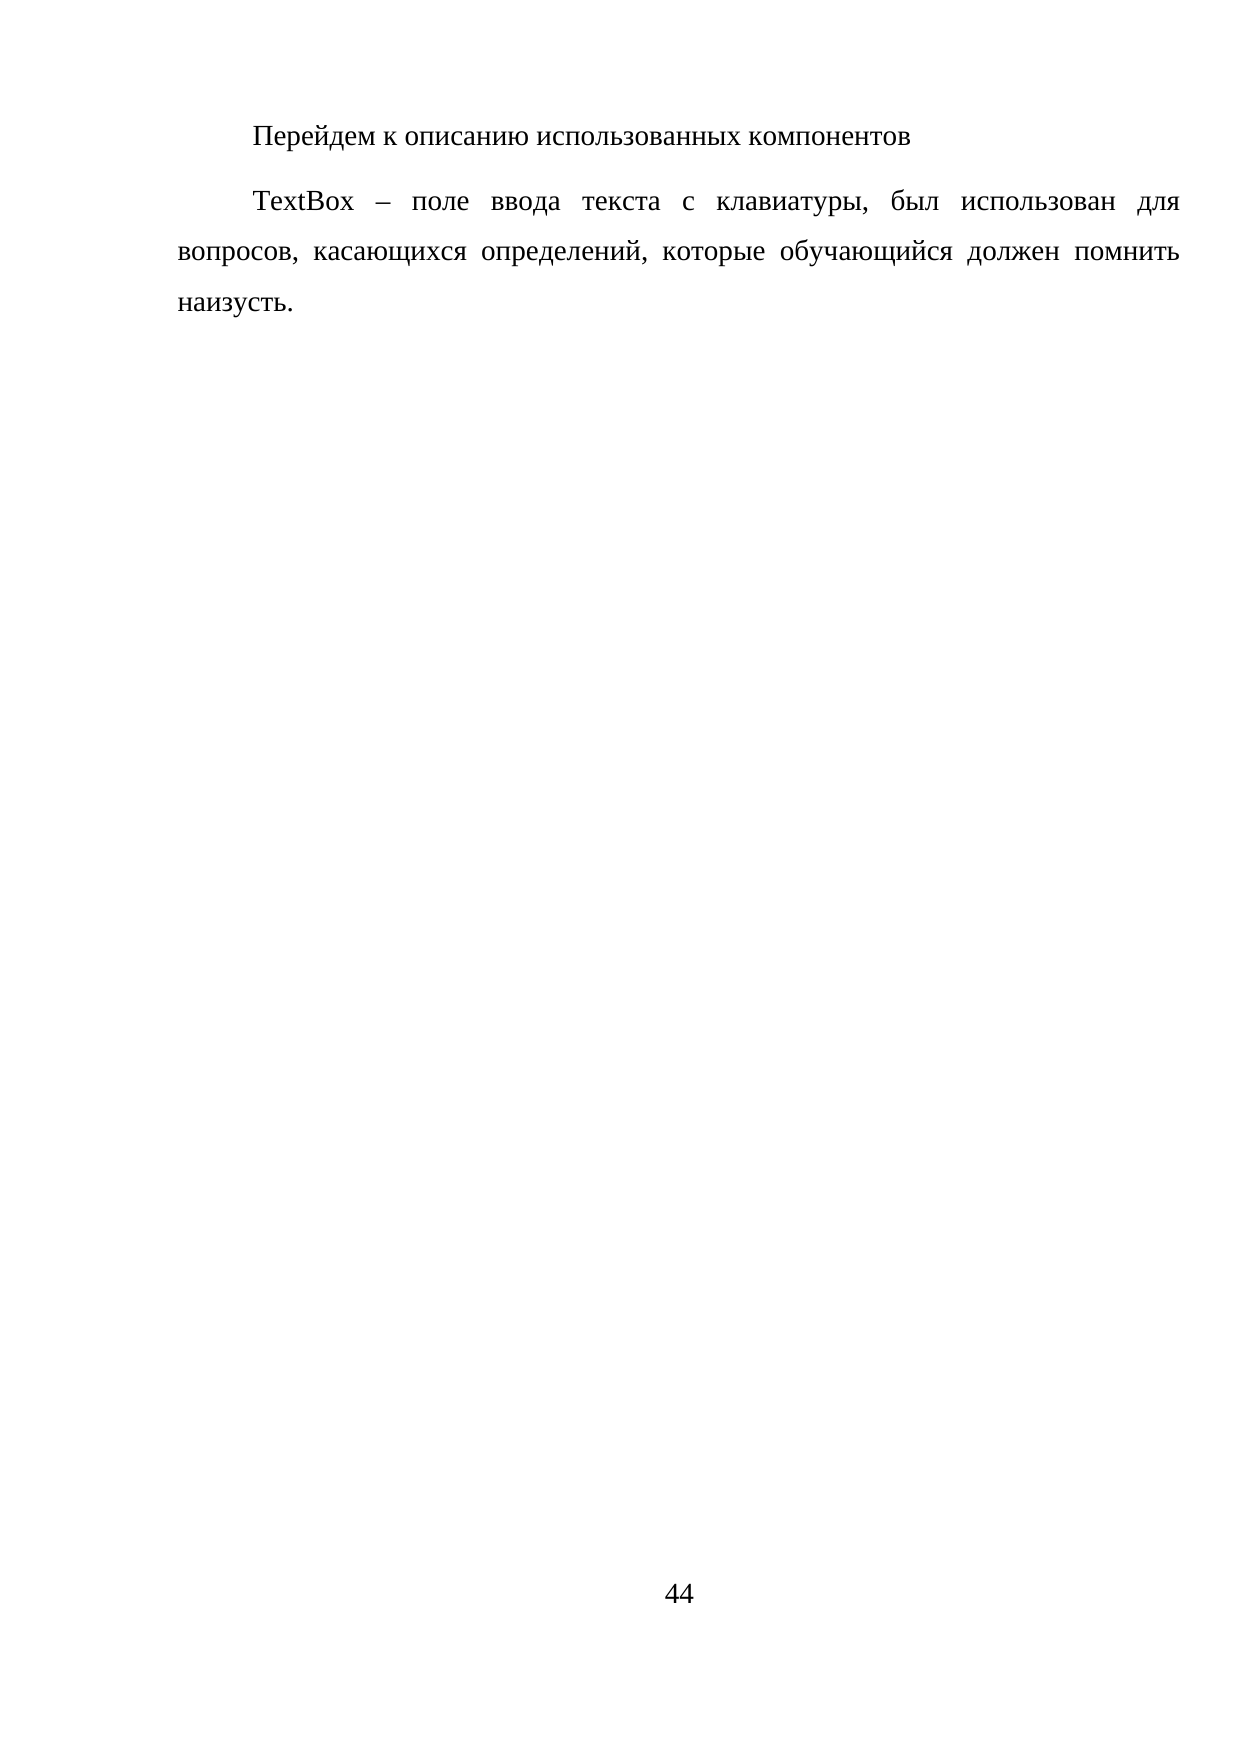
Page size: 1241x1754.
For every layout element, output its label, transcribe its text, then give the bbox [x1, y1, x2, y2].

text Перейдем к описанию использованных компонентов [177, 118, 1181, 152]
text TextBox – поле ввода текста с клавиатуры, был использован для вопросов, касающихся определений, которые обучающийся должен помнить наизусть. [177, 183, 1181, 317]
